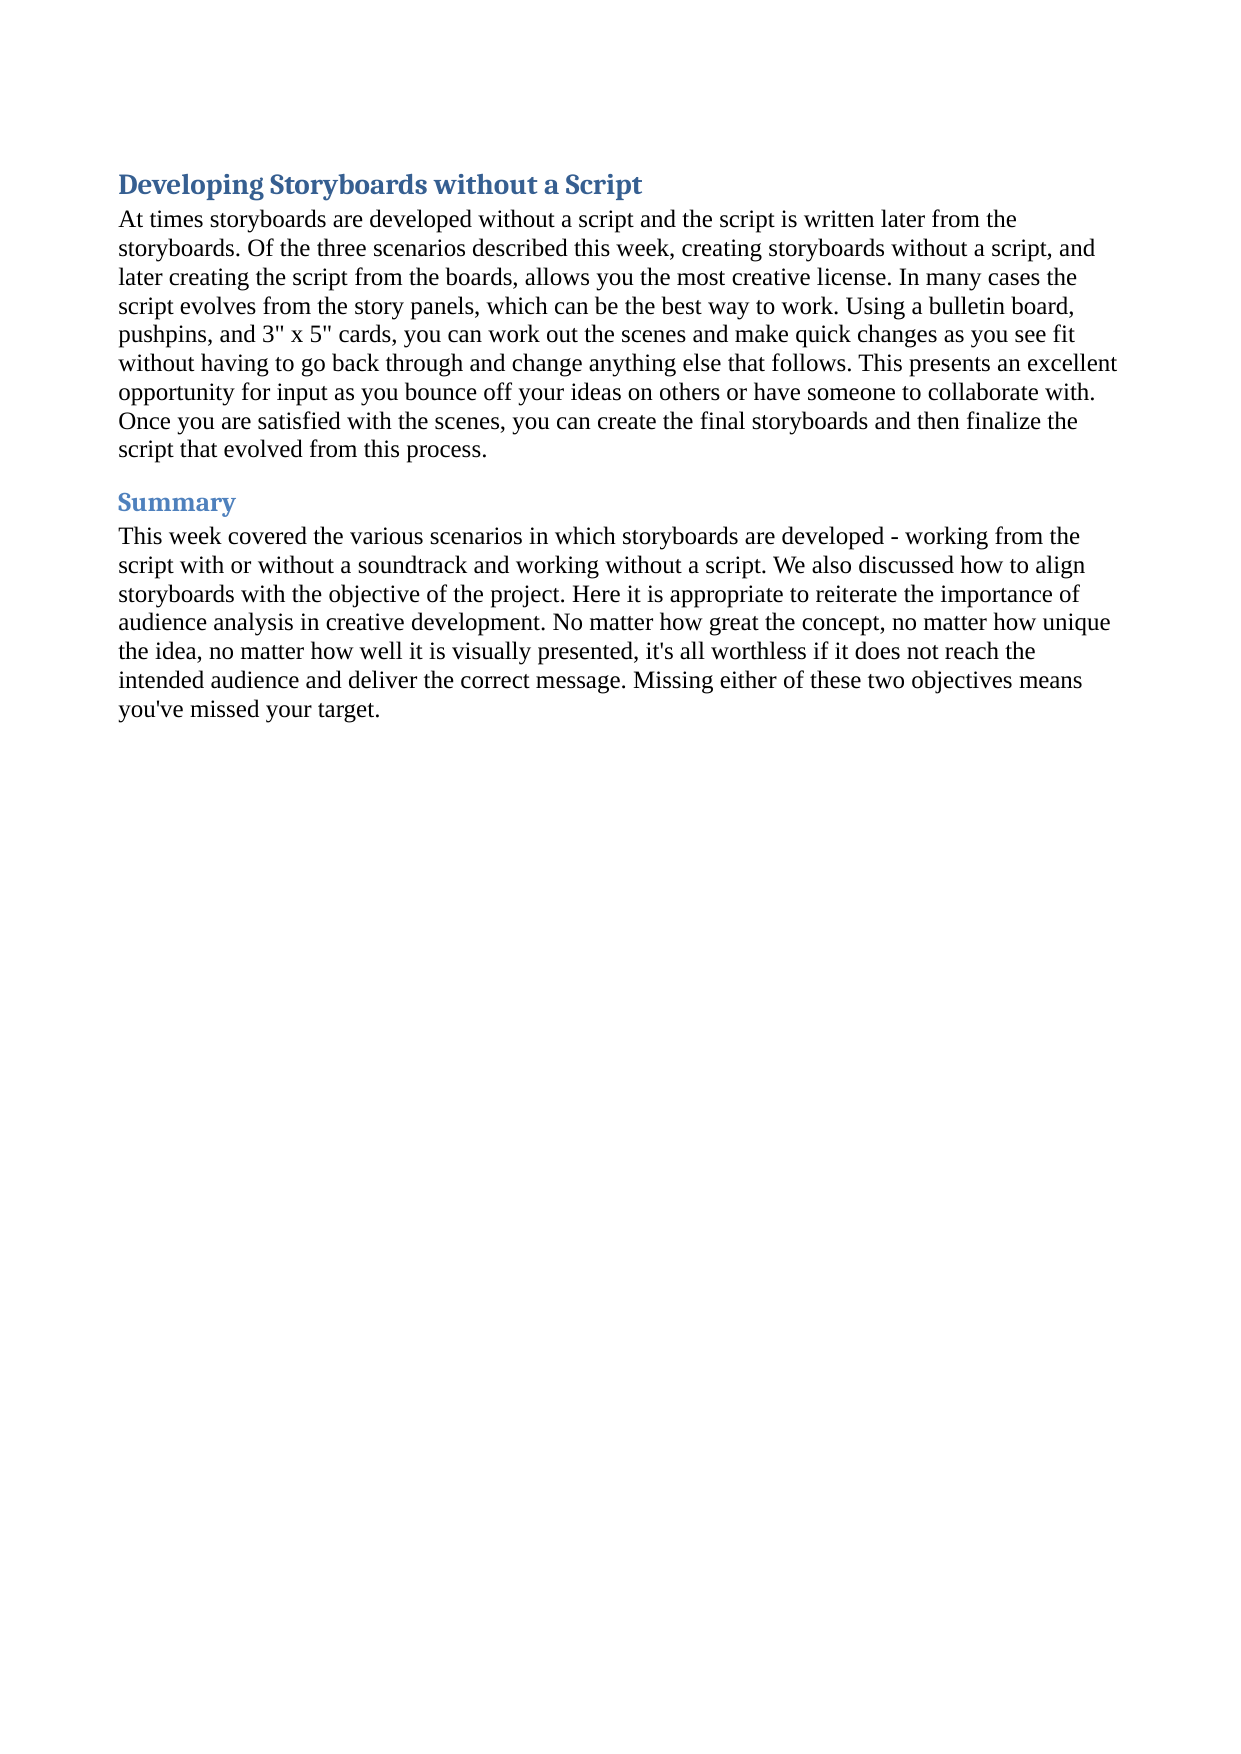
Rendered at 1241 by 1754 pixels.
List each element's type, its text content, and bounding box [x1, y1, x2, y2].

text At times storyboards are developed without a script and the script is written later from the storyboards. Of the three scenarios described this week, creating storyboards without a script, and later creating the script from the boards, allows you the most creative license. In many cases the script evolves from the story panels, which can be the best way to work. Using a bulletin board, pushpins, and 3" x 5" cards, you can work out the scenes and make quick changes as you see fit without having to go back through and change anything else that follows. This presents an excellent opportunity for input as you bounce off your ideas on others or have someone to collaborate with. Once you are satisfied with the scenes, you can create the final storyboards and then finalize the script that evolved from this process. [118, 204, 1122, 463]
subtitle Summary [118, 487, 1122, 518]
text This week covered the various scenarios in which storyboards are developed - working from the script with or without a soundtrack and working without a script. We also discussed how to align storyboards with the objective of the project. Here it is appropriate to reiterate the importance of audience analysis in creative development. No matter how great the concept, no matter how unique the idea, no matter how well it is visually presented, it's all worthless if it does not reach the intended audience and deliver the correct message. Missing either of these two objectives means you've missed your target. [118, 521, 1122, 722]
subtitle Developing Storyboards without a Script [118, 168, 1122, 202]
